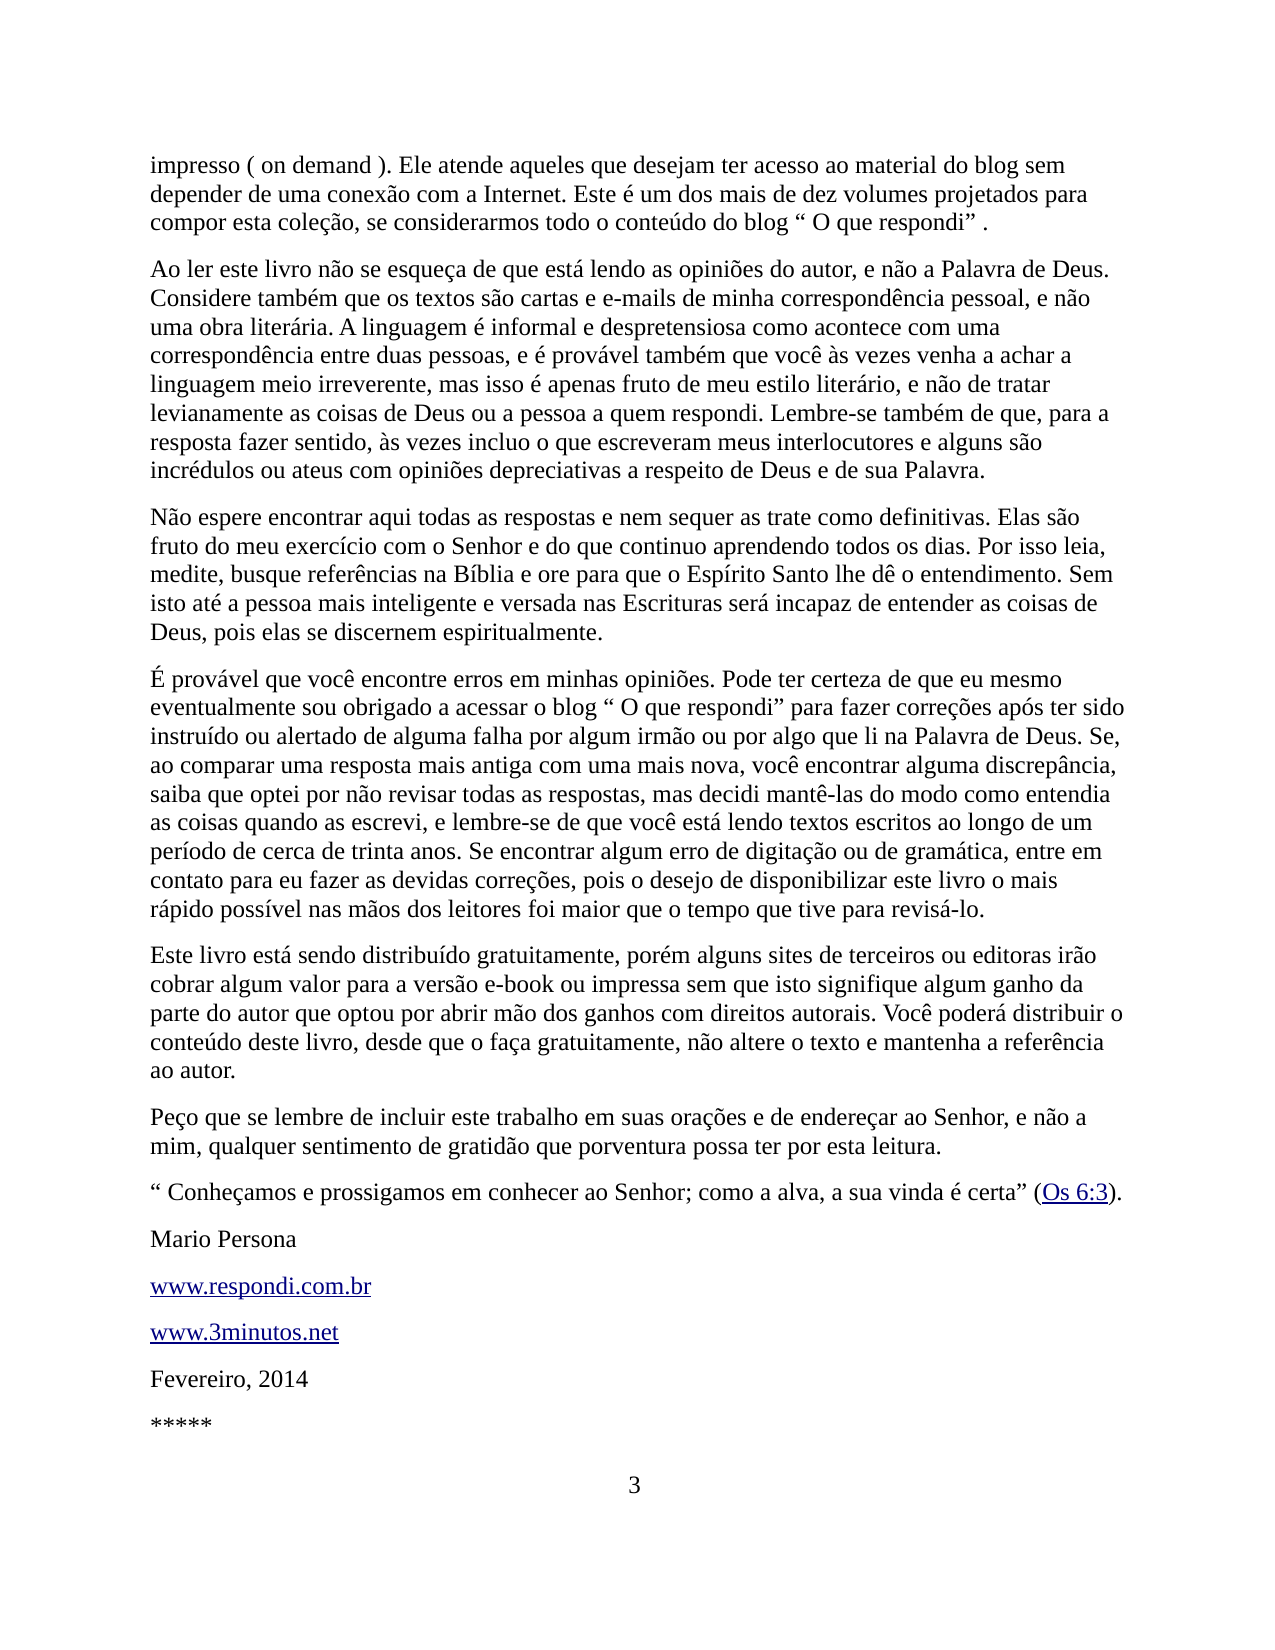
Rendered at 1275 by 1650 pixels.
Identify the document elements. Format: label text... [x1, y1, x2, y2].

text “ Conheçamos e prossigamos em conhecer ao Senhor; como a alva, a sua vinda é certa” (Os 6:3). [150, 1177, 1125, 1206]
text Ao ler este livro não se esqueça de que está lendo as opiniões do autor, e não a Palavra de Deus. Considere também que os textos são cartas e e-mails de minha correspondência pessoal, e não uma obra literária. A linguagem é informal e despretensiosa como acontece com uma correspondência entre duas pessoas, e é provável também que você às vezes venha a achar a linguagem meio irreverente, mas isso é apenas fruto de meu estilo literário, e não de tratar levianamente as coisas de Deus ou a pessoa a quem respondi. Lembre-se também de que, para a resposta fazer sentido, às vezes incluo o que escreveram meus interlocutores e alguns são incrédulos ou ateus com opiniões depreciativas a respeito de Deus e de sua Palavra. [150, 254, 1125, 484]
text ***** [150, 1411, 1125, 1439]
text Peço que se lembre de incluir este trabalho em suas orações e de endereçar ao Senhor, e não a mim, qualquer sentimento de gratidão que porventura possa ter por esta leitura. [150, 1102, 1125, 1159]
text impresso ( on demand ). Ele atende aqueles que desejam ter acesso ao material do blog sem depender de uma conexão com a Internet. Este é um dos mais de dez volumes projetados para compor esta coleção, se considerarmos todo o conteúdo do blog “ O que respondi” . [150, 150, 1125, 236]
text É provável que você encontre erros em minhas opiniões. Pode ter certeza de que eu mesmo eventualmente sou obrigado a acessar o blog “ O que respondi” para fazer correções após ter sido instruído ou alertado de alguma falha por algum irmão ou por algo que li na Palavra de Deus. Se, ao comparar uma resposta mais antiga com uma mais nova, você encontrar alguma discrepância, saiba que optei por não revisar todas as respostas, mas decidi mantê-las do modo como entendia as coisas quando as escrevi, e lembre-se de que você está lendo textos escritos ao longo de um período de cerca de trinta anos. Se encontrar algum erro de digitação ou de gramática, entre em contato para eu fazer as devidas correções, pois o desejo de disponibilizar este livro o mais rápido possível nas mãos dos leitores foi maior que o tempo que tive para revisá-lo. [150, 664, 1125, 922]
text Mario Persona [150, 1224, 1125, 1253]
text Este livro está sendo distribuído gratuitamente, porém alguns sites de terceiros ou editoras irão cobrar algum valor para a versão e-book ou impressa sem que isto signifique algum ganho da parte do autor que optou por abrir mão dos ganhos com direitos autorais. Você poderá distribuir o conteúdo deste livro, desde que o faça gratuitamente, não altere o texto e mantenha a referência ao autor. [150, 940, 1125, 1084]
text www.3minutos.net [150, 1317, 1125, 1346]
text Não espere encontrar aqui todas as respostas e nem sequer as trate como definitivas. Elas são fruto do meu exercício com o Senhor e do que continuo aprendendo todos os dias. Por isso leia, medite, busque referências na Bíblia e ore para que o Espírito Santo lhe dê o entendimento. Sem isto até a pessoa mais inteligente e versada nas Escrituras será incapaz de entender as coisas de Deus, pois elas se discernem espiritualmente. [150, 502, 1125, 646]
text www.respondi.com.br [150, 1271, 1125, 1299]
text Fevereiro, 2014 [150, 1364, 1125, 1393]
